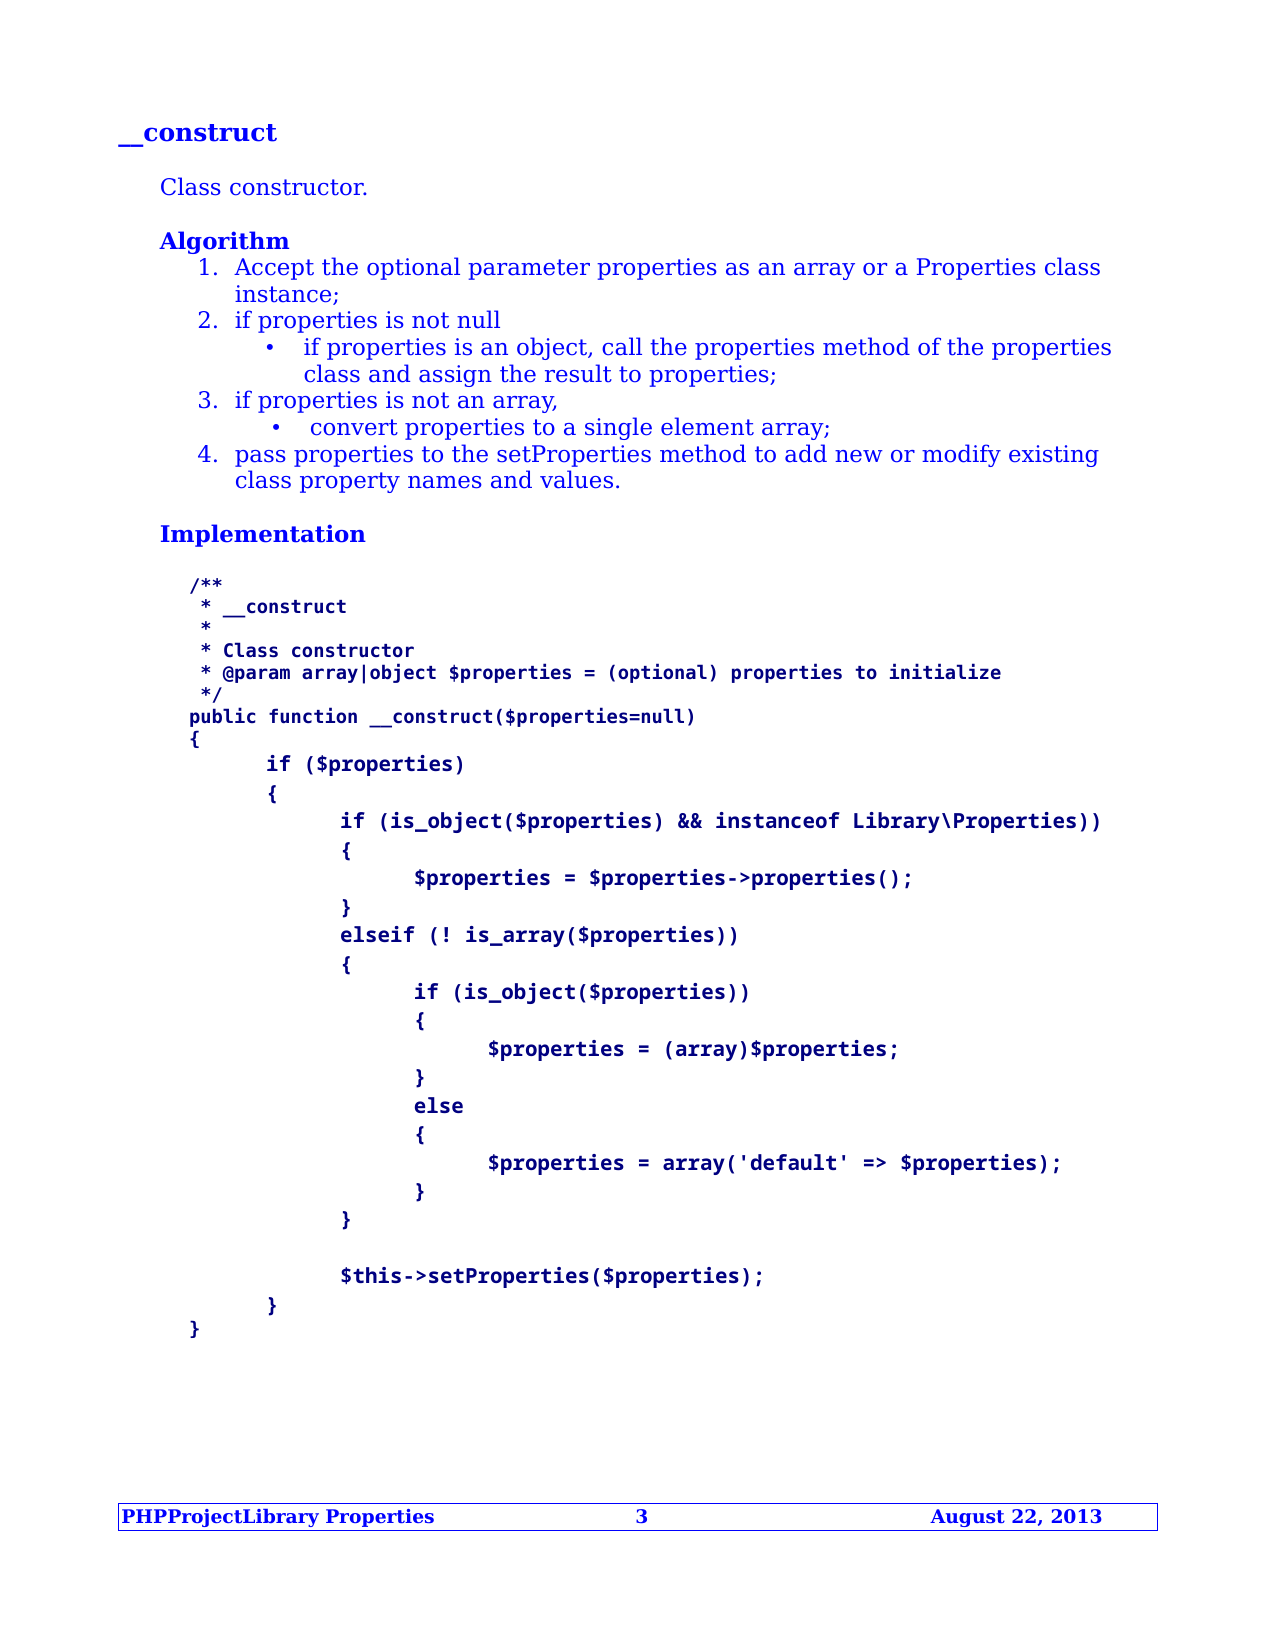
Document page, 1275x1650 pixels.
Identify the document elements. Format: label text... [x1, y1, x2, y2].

text $properties = $properties->properties(); [118, 863, 1157, 892]
text } [118, 1204, 1157, 1233]
text $properties = (array)$properties; [118, 1034, 1157, 1062]
list * Class constructor [189, 640, 1157, 662]
list convert properties to a single element array; [272, 414, 1157, 441]
text Implementation [159, 521, 1157, 548]
text } [118, 1062, 1157, 1091]
text } [118, 892, 1157, 920]
text } [118, 1290, 1157, 1318]
text Algorithm [159, 227, 1157, 254]
text else [118, 1091, 1157, 1119]
list if properties is not an array, [197, 388, 1157, 414]
text } [118, 1176, 1157, 1204]
text { [118, 835, 1157, 863]
list } [189, 1318, 1157, 1340]
text elseif (! is_array($properties)) [118, 920, 1157, 949]
list pass properties to the setProperties method to add new or modify existing class property names and values. [197, 441, 1157, 494]
list * [189, 618, 1157, 640]
text if ($properties) [118, 749, 1157, 778]
list if properties is an object, call the properties method of the properties class and assign the result to properties; [266, 334, 1157, 388]
text Class constructor. [159, 174, 1157, 201]
list */ [189, 684, 1157, 706]
list public function __construct($properties=null) [189, 706, 1157, 728]
text { [118, 1119, 1157, 1148]
text { [118, 1006, 1157, 1034]
list if properties is not null [197, 308, 1157, 334]
text $properties = array('default' => $properties); [118, 1148, 1157, 1176]
list /** [189, 574, 1157, 596]
text { [118, 949, 1157, 977]
title __construct [118, 118, 1157, 147]
list * @param array|object $properties = (optional) properties to initialize [189, 662, 1157, 684]
text $this->setProperties($properties); [118, 1261, 1157, 1290]
text { [118, 778, 1157, 806]
list { [189, 728, 1157, 749]
list * __construct [189, 596, 1157, 618]
text if (is_object($properties) && instanceof Library\Properties)) [118, 806, 1157, 835]
list Accept the optional parameter properties as an array or a Properties class instance; [197, 254, 1157, 308]
text if (is_object($properties)) [118, 977, 1157, 1006]
